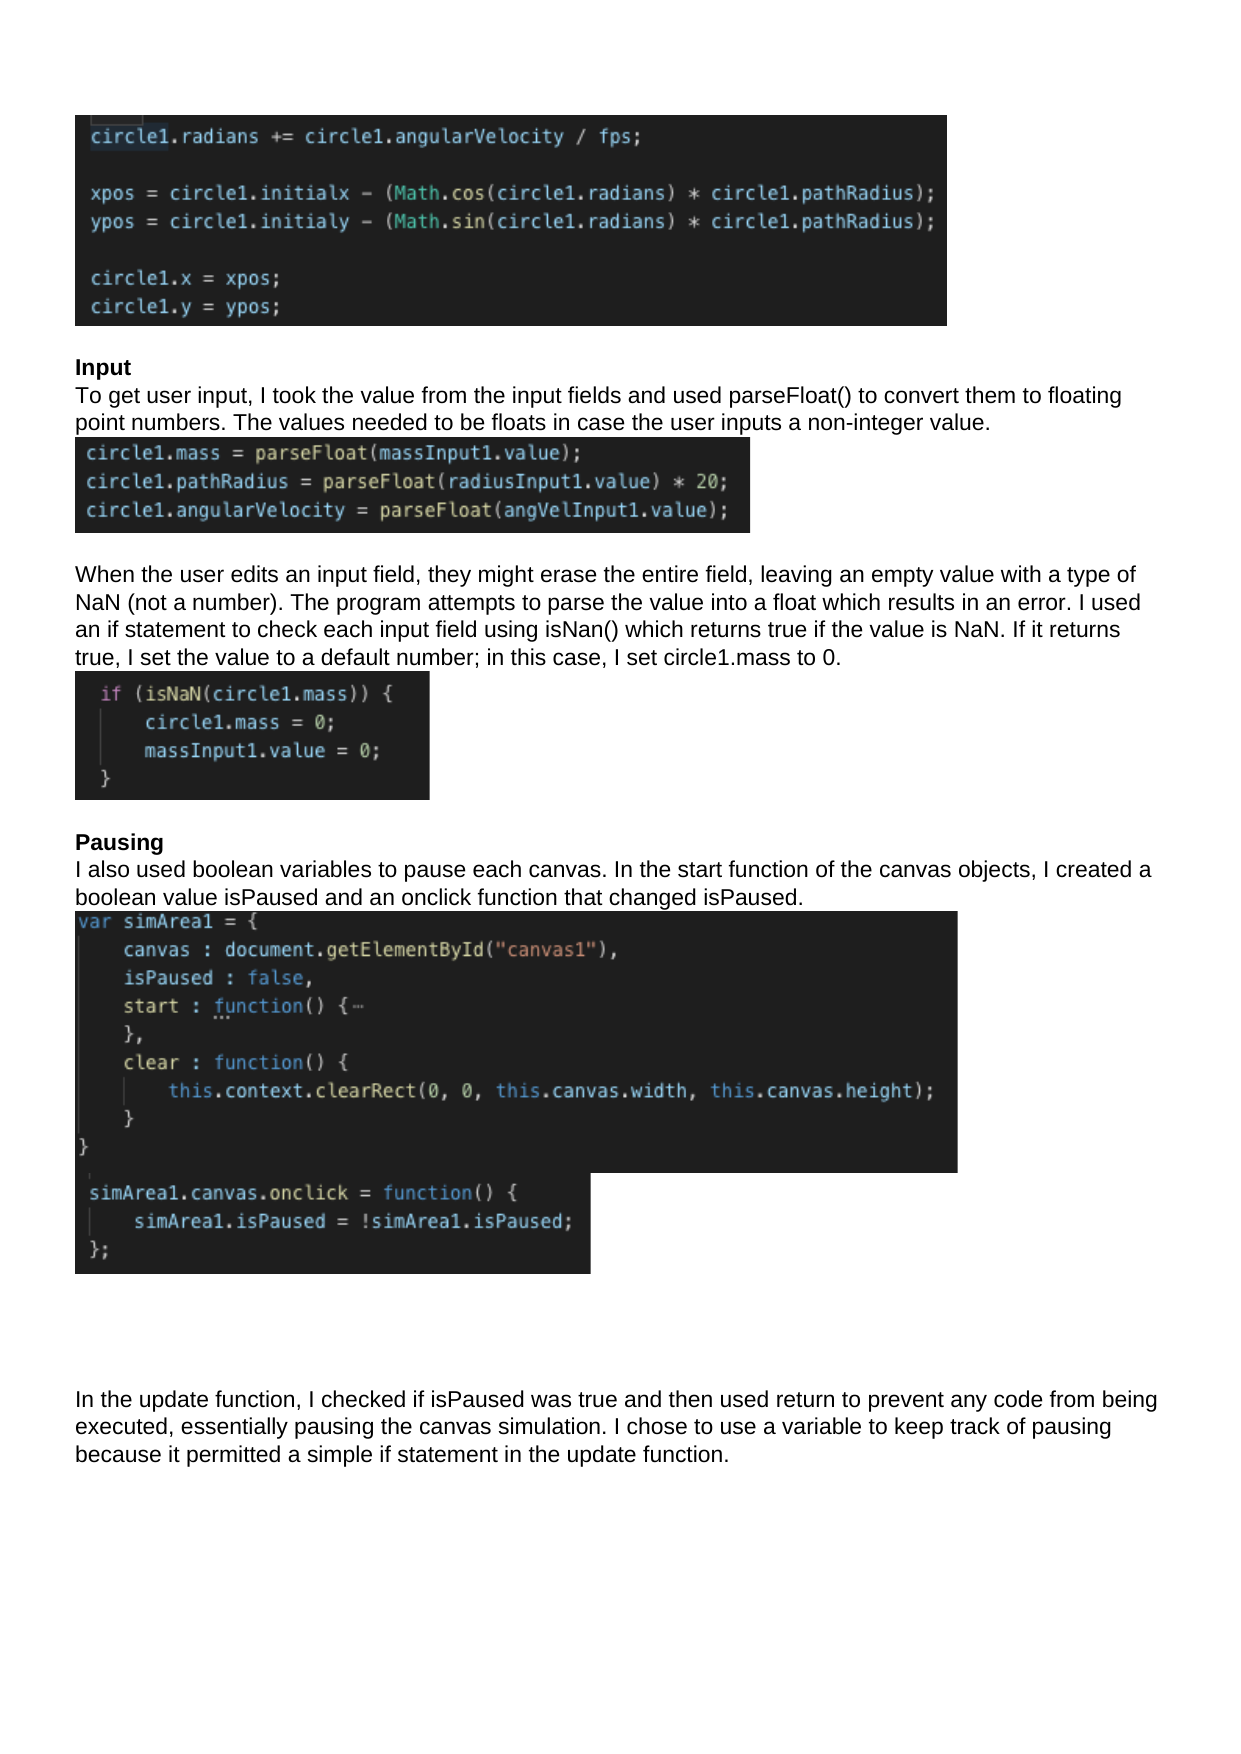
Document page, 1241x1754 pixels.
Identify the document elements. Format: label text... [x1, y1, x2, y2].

picture [75, 671, 430, 800]
text I also used boolean variables to pause each canvas. In the start function of the canvas objects, I created a boolean value isPaused and an onclick function that changed isPaused. [75, 856, 1163, 910]
text To get user input, I took the value from the input fields and used parseFloat() to convert them to floating point numbers. The values needed to be floats in case the user inputs a non-integer value. [75, 382, 1163, 436]
picture [75, 911, 958, 1274]
text Pausing [75, 829, 1163, 855]
picture [75, 437, 750, 533]
text When the user edits an input field, they might erase the entire field, leaving an empty value with a type of NaN (not a number). The program attempts to parse the value into a float which results in an error. I used an if statement to check each input field using isNan() which returns true if the value is NaN. If it returns true, I set the value to a default number; in this case, I set circle1.mass to 0. [75, 561, 1163, 670]
text In the update function, I checked if isPaused was true and then used return to prevent any code from being executed, essentially pausing the canvas simulation. I chose to use a variable to keep track of pausing because it permitted a simple if statement in the update function. [75, 1386, 1163, 1467]
text Input [75, 354, 1163, 381]
picture [75, 115, 947, 326]
